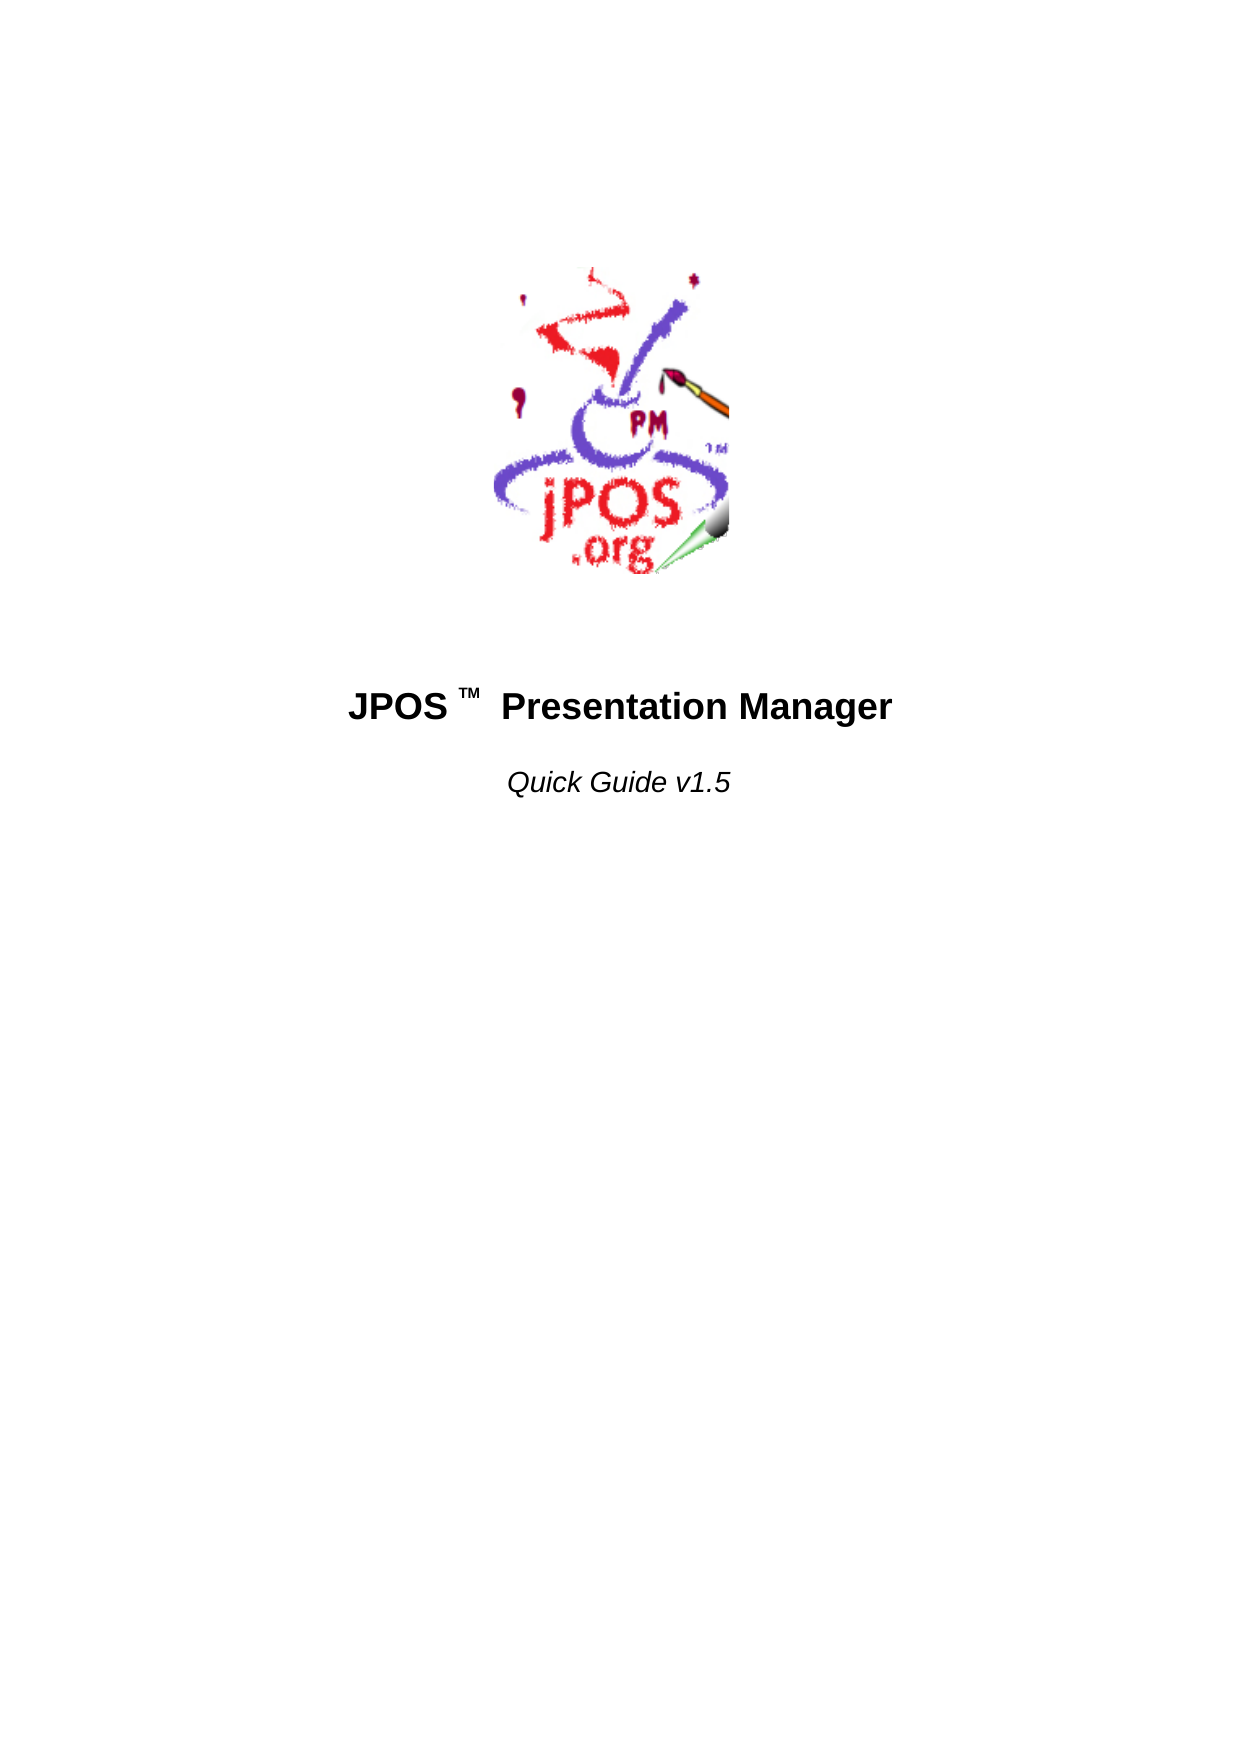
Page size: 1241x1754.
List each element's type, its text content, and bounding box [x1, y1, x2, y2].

title JPOS TM Presentation Manager [118, 684, 1122, 727]
picture [493, 267, 730, 574]
subtitle Quick Guide v1.5 [118, 765, 1122, 798]
